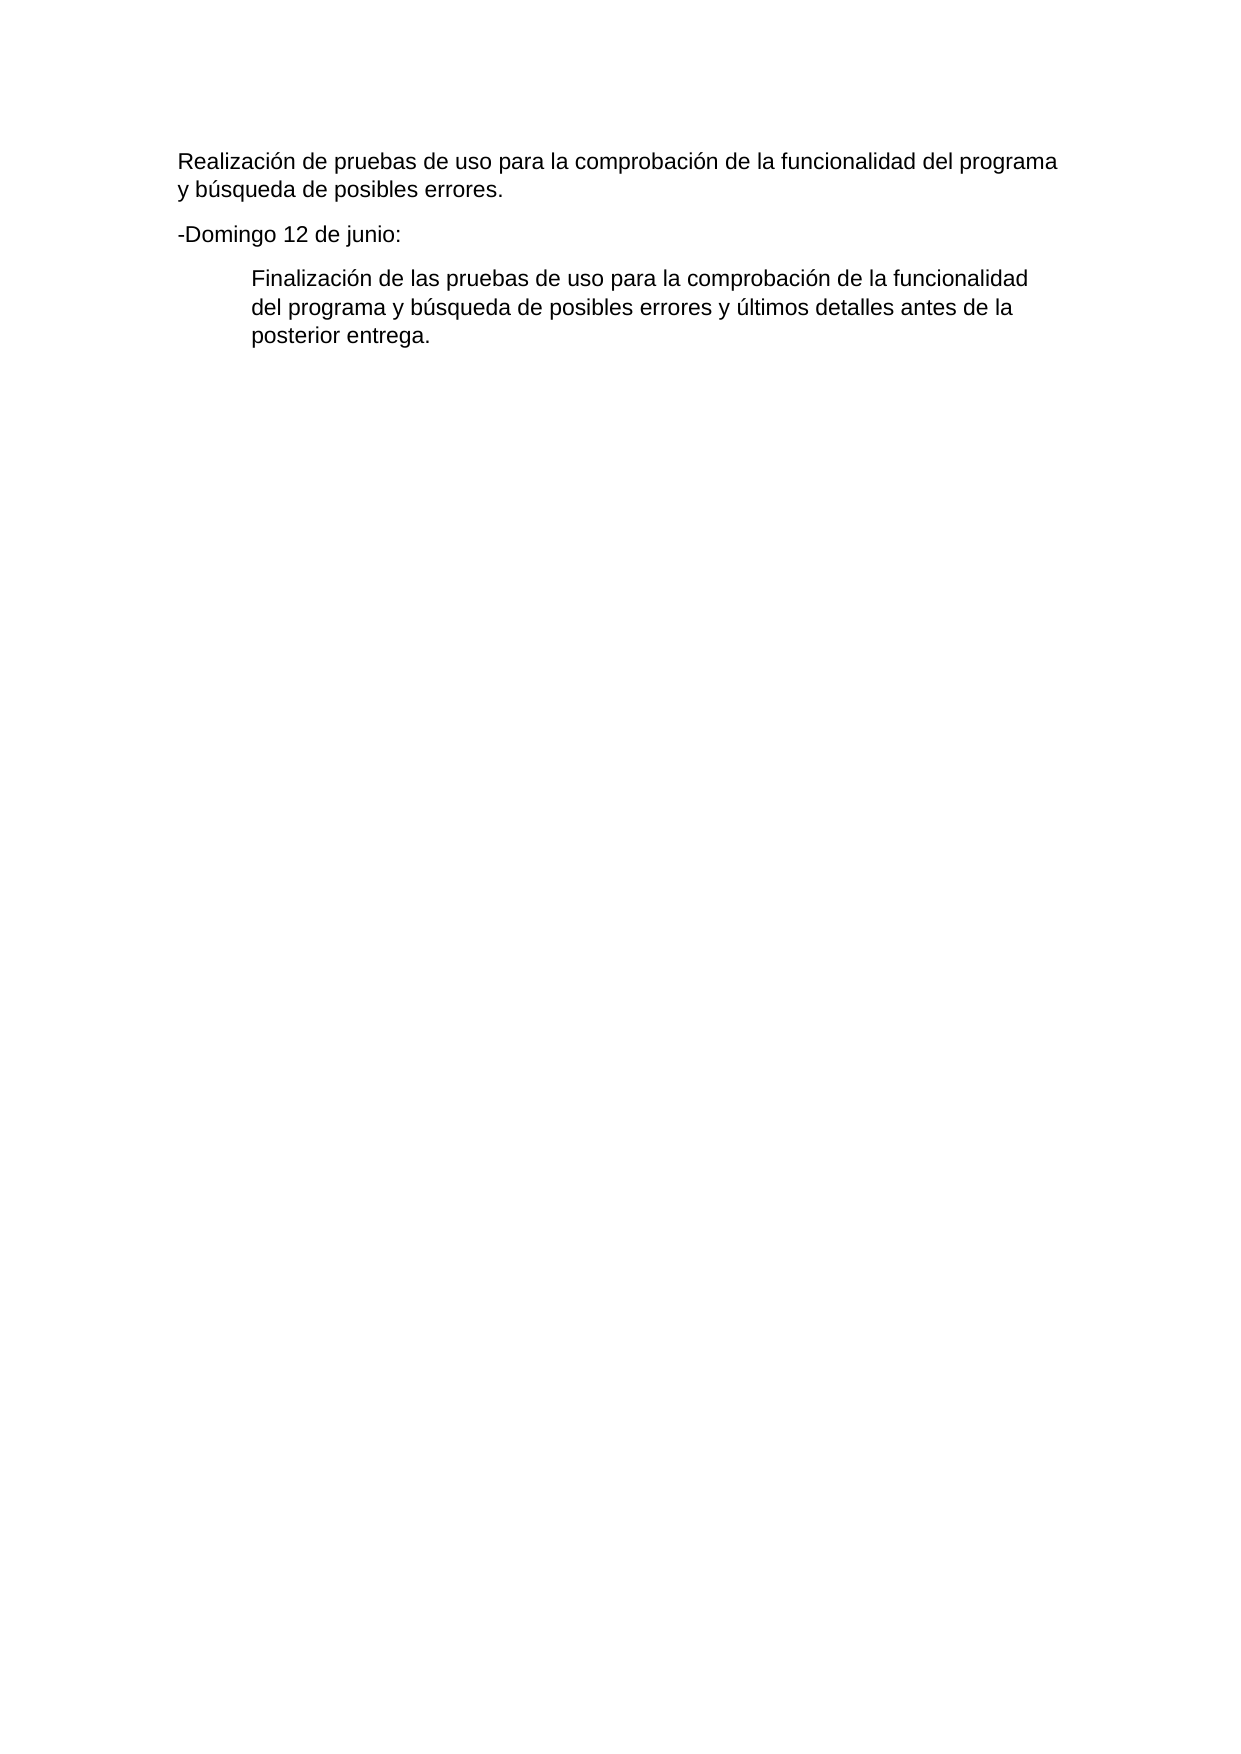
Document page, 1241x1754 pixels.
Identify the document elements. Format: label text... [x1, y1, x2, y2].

text Realización de pruebas de uso para la comprobación de la funcionalidad del programa y búsqueda de posibles errores. [177, 148, 1063, 202]
text Finalización de las pruebas de uso para la comprobación de la funcionalidad del programa y búsqueda de posibles errores y últimos detalles antes de la posterior entrega. [251, 265, 1063, 348]
text -Domingo 12 de junio: [177, 221, 1063, 247]
